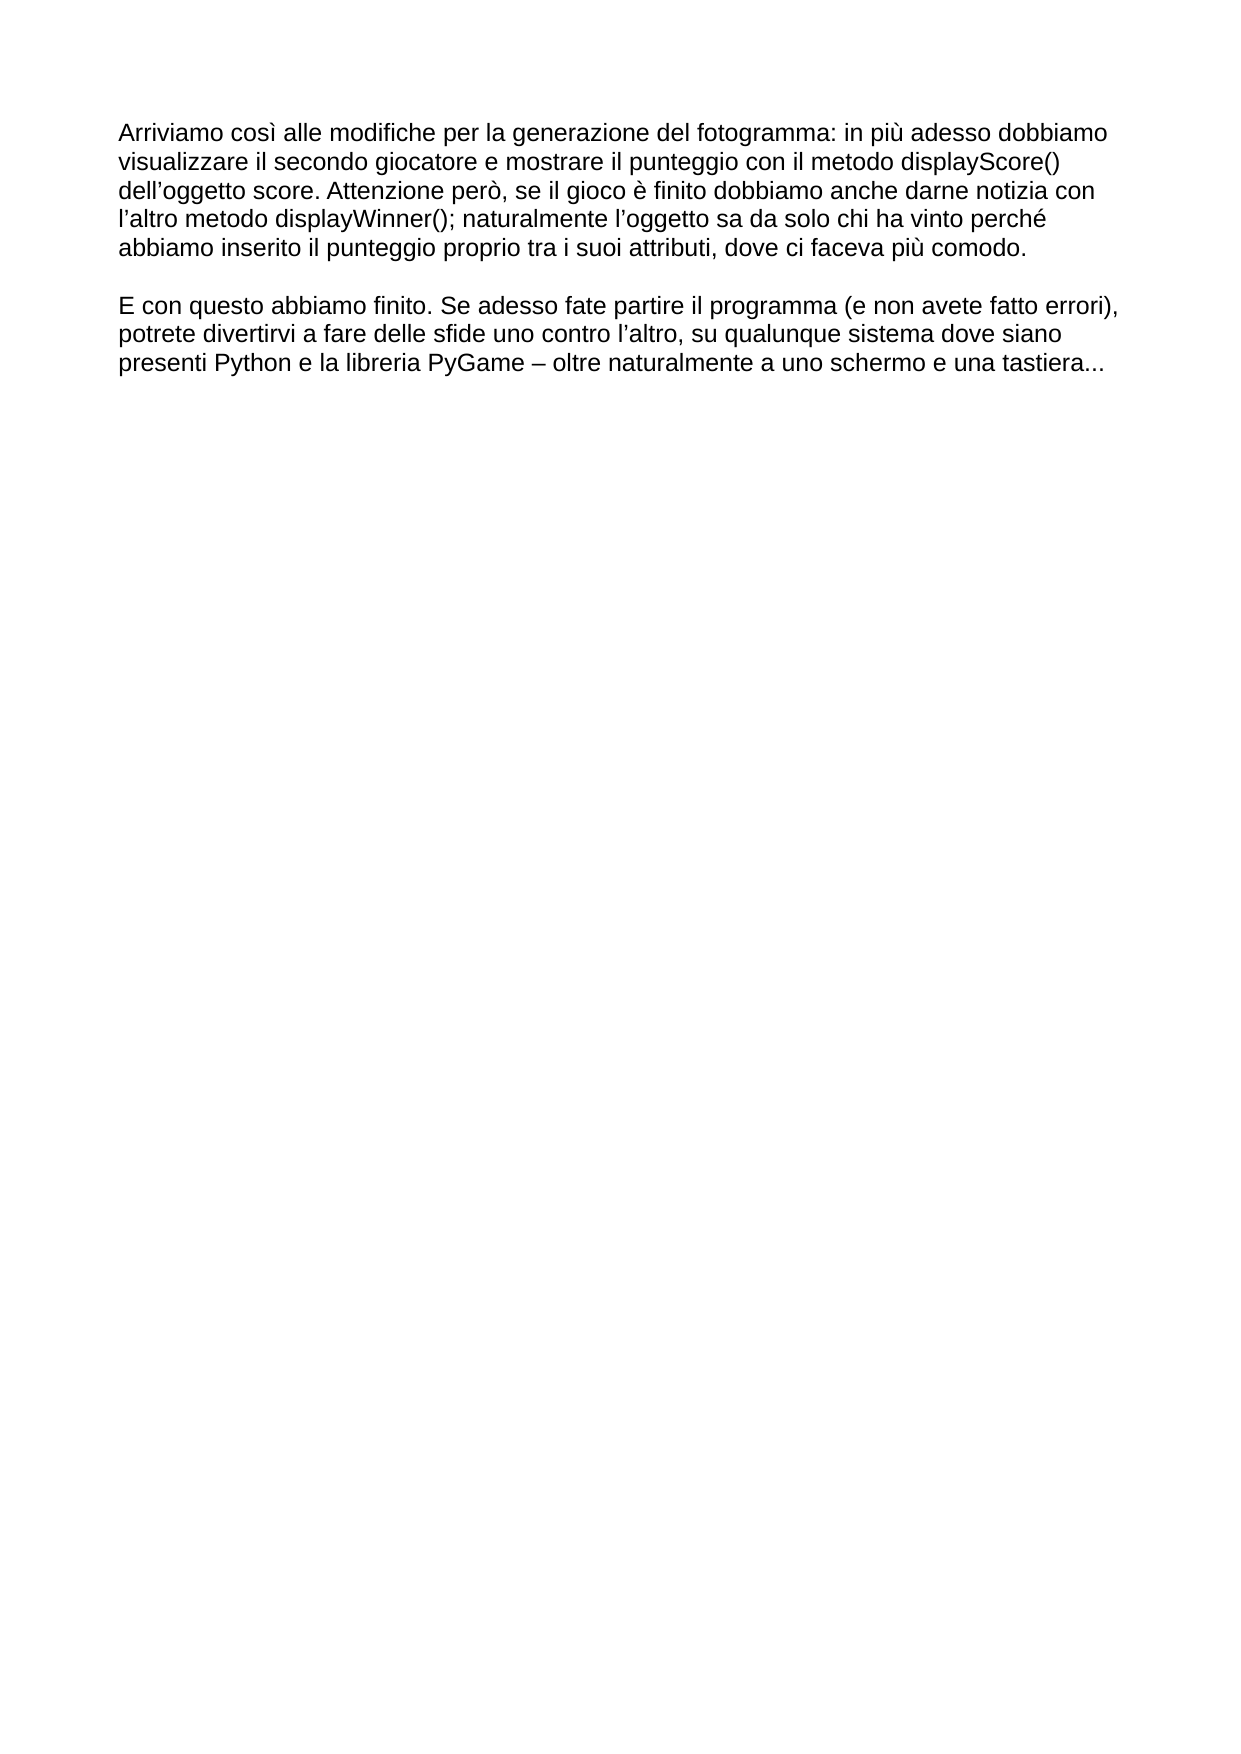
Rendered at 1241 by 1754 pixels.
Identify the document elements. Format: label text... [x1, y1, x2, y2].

text E con questo abbiamo finito. Se adesso fate partire il programma (e non avete fatto errori), potrete divertirvi a fare delle sfide uno contro l’altro, su qualunque sistema dove siano presenti Python e la libreria PyGame – oltre naturalmente a uno schermo e una tastiera... [118, 291, 1122, 377]
text Arriviamo così alle modifiche per la generazione del fotogramma: in più adesso dobbiamo visualizzare il secondo giocatore e mostrare il punteggio con il metodo displayScore() dell’oggetto score. Attenzione però, se il gioco è finito dobbiamo anche darne notizia con l’altro metodo displayWinner(); naturalmente l’oggetto sa da solo chi ha vinto perché abbiamo inserito il punteggio proprio tra i suoi attributi, dove ci faceva più comodo. [118, 118, 1122, 262]
